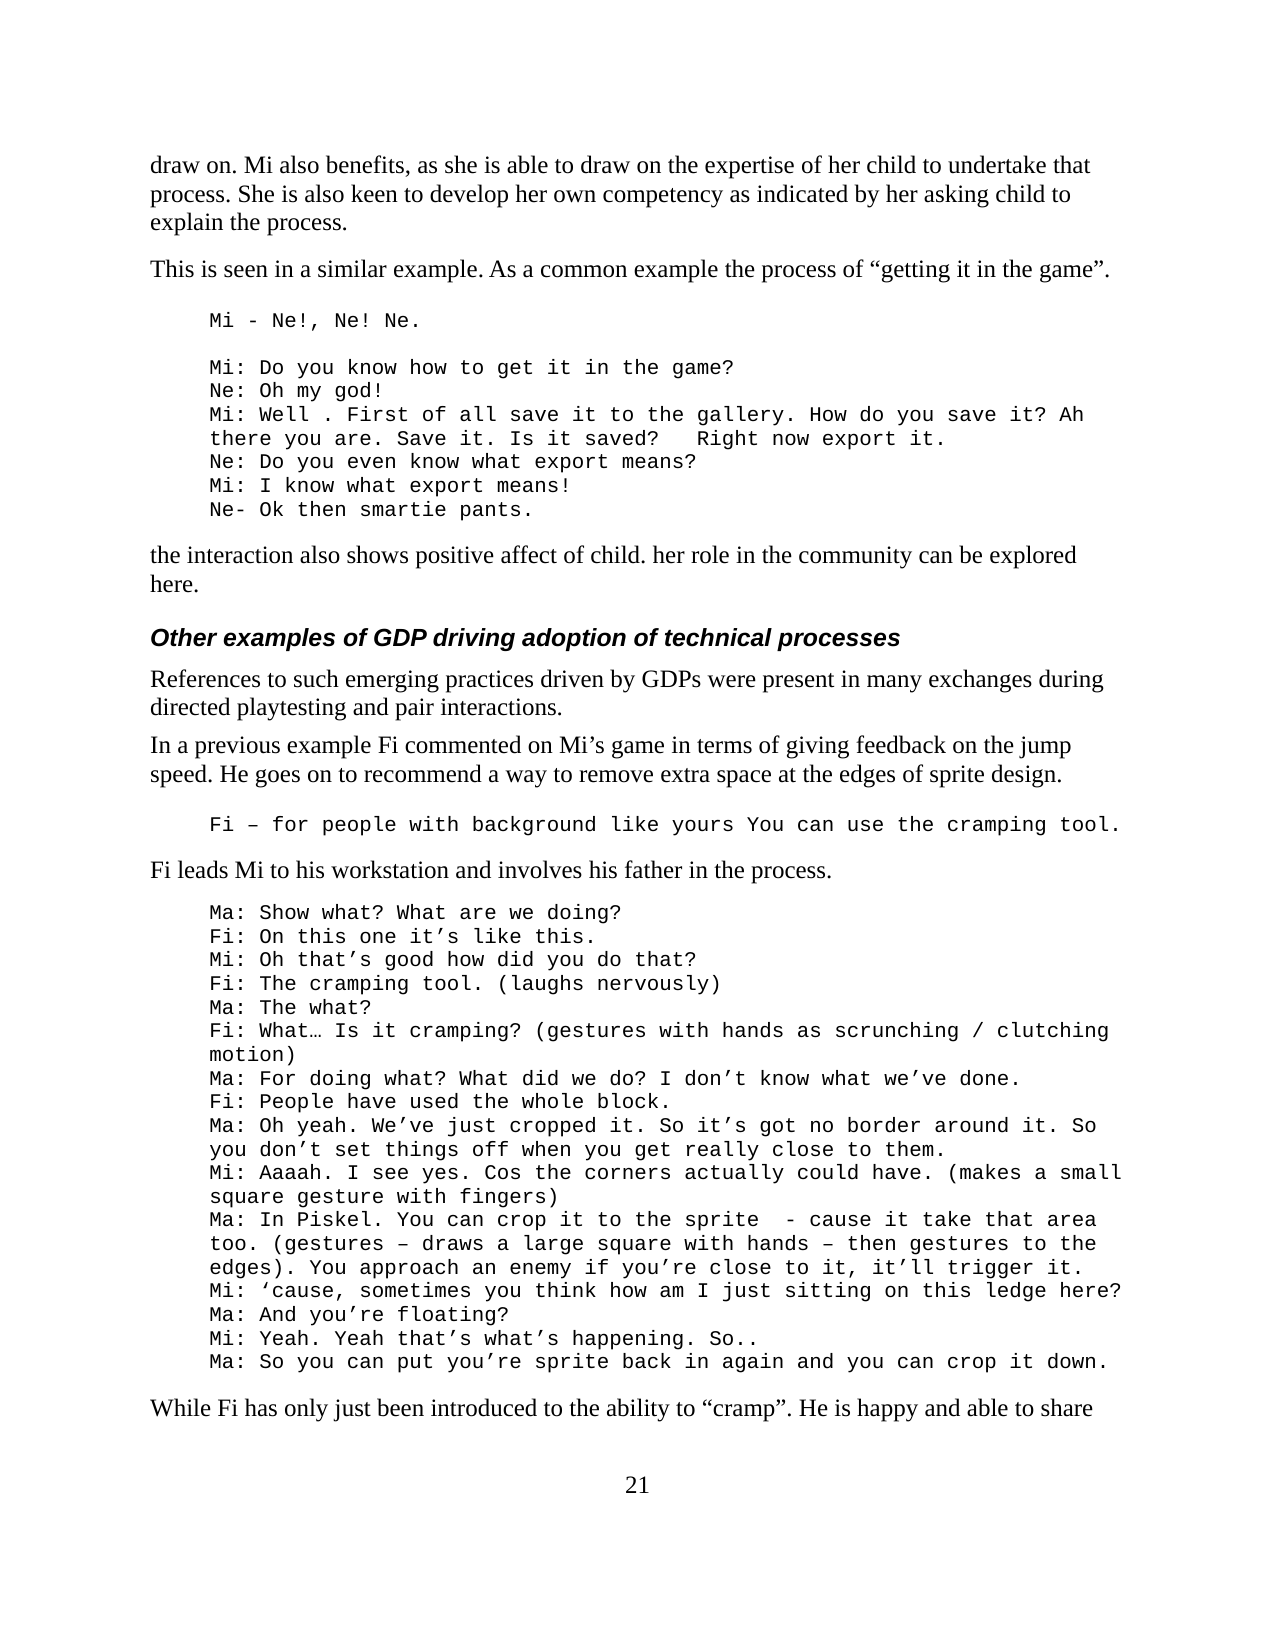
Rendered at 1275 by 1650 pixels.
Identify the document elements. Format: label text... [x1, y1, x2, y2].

text While Fi has only just been introduced to the ability to “cramp”. He is happy and able to share [150, 1393, 1125, 1421]
text Mi: Aaaah. I see yes. Cos the corners actually could have. (makes a small square gesture with fingers) [209, 1162, 1125, 1209]
text Ne- Ok then smartie pants. [209, 499, 1125, 522]
text Ma: For doing what? What did we do? I don’t know what we’ve done. [209, 1068, 1125, 1091]
text This is seen in a similar example. As a common example the process of “getting it in the game”. [150, 254, 1125, 283]
text Fi: On this one it’s like this. [209, 926, 1125, 949]
text Mi: Yeah. Yeah that’s what’s happening. So.. [209, 1328, 1125, 1351]
text Fi leads Mi to his workstation and involves his father in the process. [150, 856, 1125, 884]
text Mi: Do you know how to get it in the game? [209, 357, 1125, 381]
text References to such emerging practices driven by GDPs were present in many exchanges during directed playtesting and pair interactions. [150, 664, 1125, 721]
text Fi: The cramping tool. (laughs nervously) [209, 973, 1125, 997]
text Ma: The what? [209, 997, 1125, 1020]
subtitle Other examples of GDP driving adoption of technical processes [150, 623, 1125, 651]
text Mi: Well . First of all save it to the gallery. How do you save it? Ah there you are. Save it. Is it saved? Right now export it. [209, 404, 1125, 451]
text draw on. Mi also benefits, as she is able to draw on the expertise of her child to undertake that process. She is also keen to develop her own competency as indicated by her asking child to explain the process. [150, 150, 1125, 236]
text Fi: People have used the whole block. [209, 1091, 1125, 1115]
text Ma: Oh yeah. We’ve just cropped it. So it’s got no border around it. So you don’t set things off when you get really close to them. [209, 1115, 1125, 1162]
text Ma: Show what? What are we doing? [209, 902, 1125, 926]
text Mi - Ne!, Ne! Ne. [209, 309, 1125, 333]
text Ma: And you’re floating? [209, 1304, 1125, 1328]
text In a previous example Fi commented on Mi’s game in terms of giving feedback on the jump speed. He goes on to recommend a way to remove extra space at the edges of sprite design. [150, 730, 1125, 788]
text Mi: ‘cause, sometimes you think how am I just sitting on this ledge here? [209, 1280, 1125, 1304]
text Ne: Do you even know what export means? [209, 451, 1125, 475]
text the interaction also shows positive affect of child. her role in the community can be explored here. [150, 540, 1125, 598]
text Mi: I know what export means! [209, 475, 1125, 499]
text Fi: What… Is it cramping? (gestures with hands as scrunching / clutching motion) [209, 1020, 1125, 1068]
text Mi: Oh that’s good how did you do that? [209, 949, 1125, 973]
text Fi – for people with background like yours You can use the cramping tool. [209, 814, 1125, 838]
text Ma: In Piskel. You can crop it to the sprite - cause it take that area too. (gestures – draws a large square with hands – then gestures to the edges). You approach an enemy if you’re close to it, it’ll trigger it. [209, 1209, 1125, 1280]
text Ne: Oh my god! [209, 381, 1125, 404]
text Ma: So you can put you’re sprite back in again and you can crop it down. [209, 1351, 1125, 1375]
